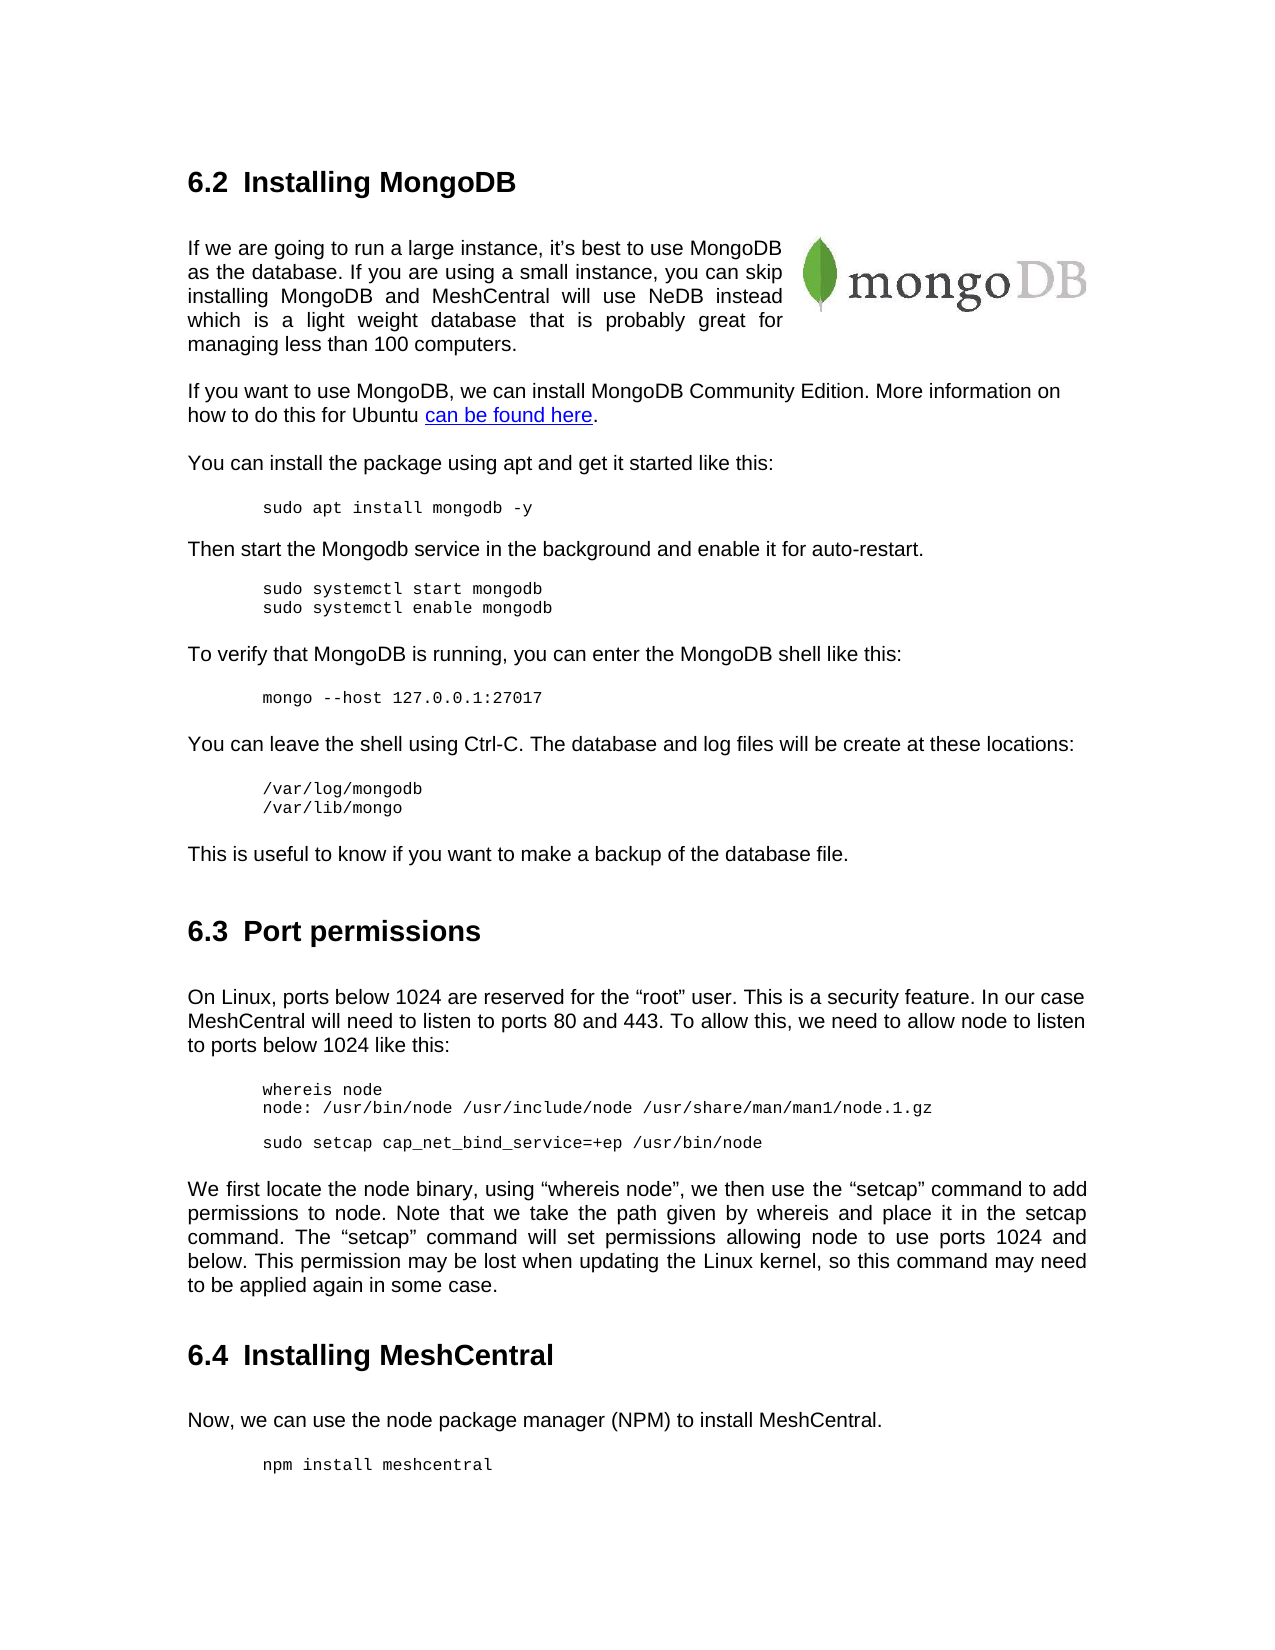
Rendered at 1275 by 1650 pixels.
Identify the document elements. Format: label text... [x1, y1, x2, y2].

text sudo systemctl start mongodb sudo systemctl enable mongodb [262, 580, 555, 618]
text We first locate the node binary, using “whereis node”, we then use the “setcap” command to add permissions to node. Note that we take the path given by whereis and place it in the setcap command. The “setcap” command will set permissions allowing node to use ports 1024 and below. This permission may be lost when updating the Linux kernel, so this command may need to be applied again in some case. [187, 1177, 1088, 1297]
subtitle Installing MeshCentral [187, 1338, 1158, 1372]
text Now, we can use the node package manager (NPM) to install MeshCentral. [187, 1408, 1158, 1432]
text If you want to use MongoDB, we can install MongoDB Community Edition. More information on how to do this for Ubuntu can be found here. [187, 379, 1080, 427]
text This is useful to know if you want to make a backup of the database file. [187, 842, 1158, 866]
text whereis node [262, 1081, 1158, 1100]
text To verify that MongoDB is running, you can enter the MongoDB shell like this: [187, 641, 1158, 665]
text You can install the package using apt and get it started like this: [187, 451, 1158, 475]
text /var/lib/mongo [262, 799, 1158, 818]
subtitle Port permissions [187, 914, 1158, 948]
text You can leave the shell using Ctrl-C. The database and log files will be create at these locations: [187, 732, 1158, 756]
text npm install meshcentral [262, 1457, 1158, 1476]
text If we are going to run a large instance, it’s best to use MongoDB as the database. If you are using a small instance, you can skip installing MongoDB and MeshCentral will use NeDB instead which is a light weight database that is probably great for managing less than 100 computers. [187, 236, 784, 355]
text node: /usr/bin/node /usr/include/node /usr/share/man/man1/node.1.gz sudo setcap cap_net_bind_service=+ep /usr/bin/node [262, 1100, 935, 1154]
text sudo apt install mongodb -y [262, 499, 1158, 518]
text Then start the Mongodb service in the background and enable it for auto-restart. [187, 537, 1158, 561]
text mongo --host 127.0.0.1:27017 [262, 690, 1158, 709]
text /var/log/mongodb [262, 781, 1158, 799]
subtitle Installing MongoDB [187, 165, 1158, 199]
picture [803, 236, 1087, 312]
text On Linux, ports below 1024 are reserved for the “root” user. This is a security feature. In our case MeshCentral will need to listen to ports 80 and 443. To allow this, we need to allow node to listen to ports below 1024 like this: [187, 984, 1087, 1056]
